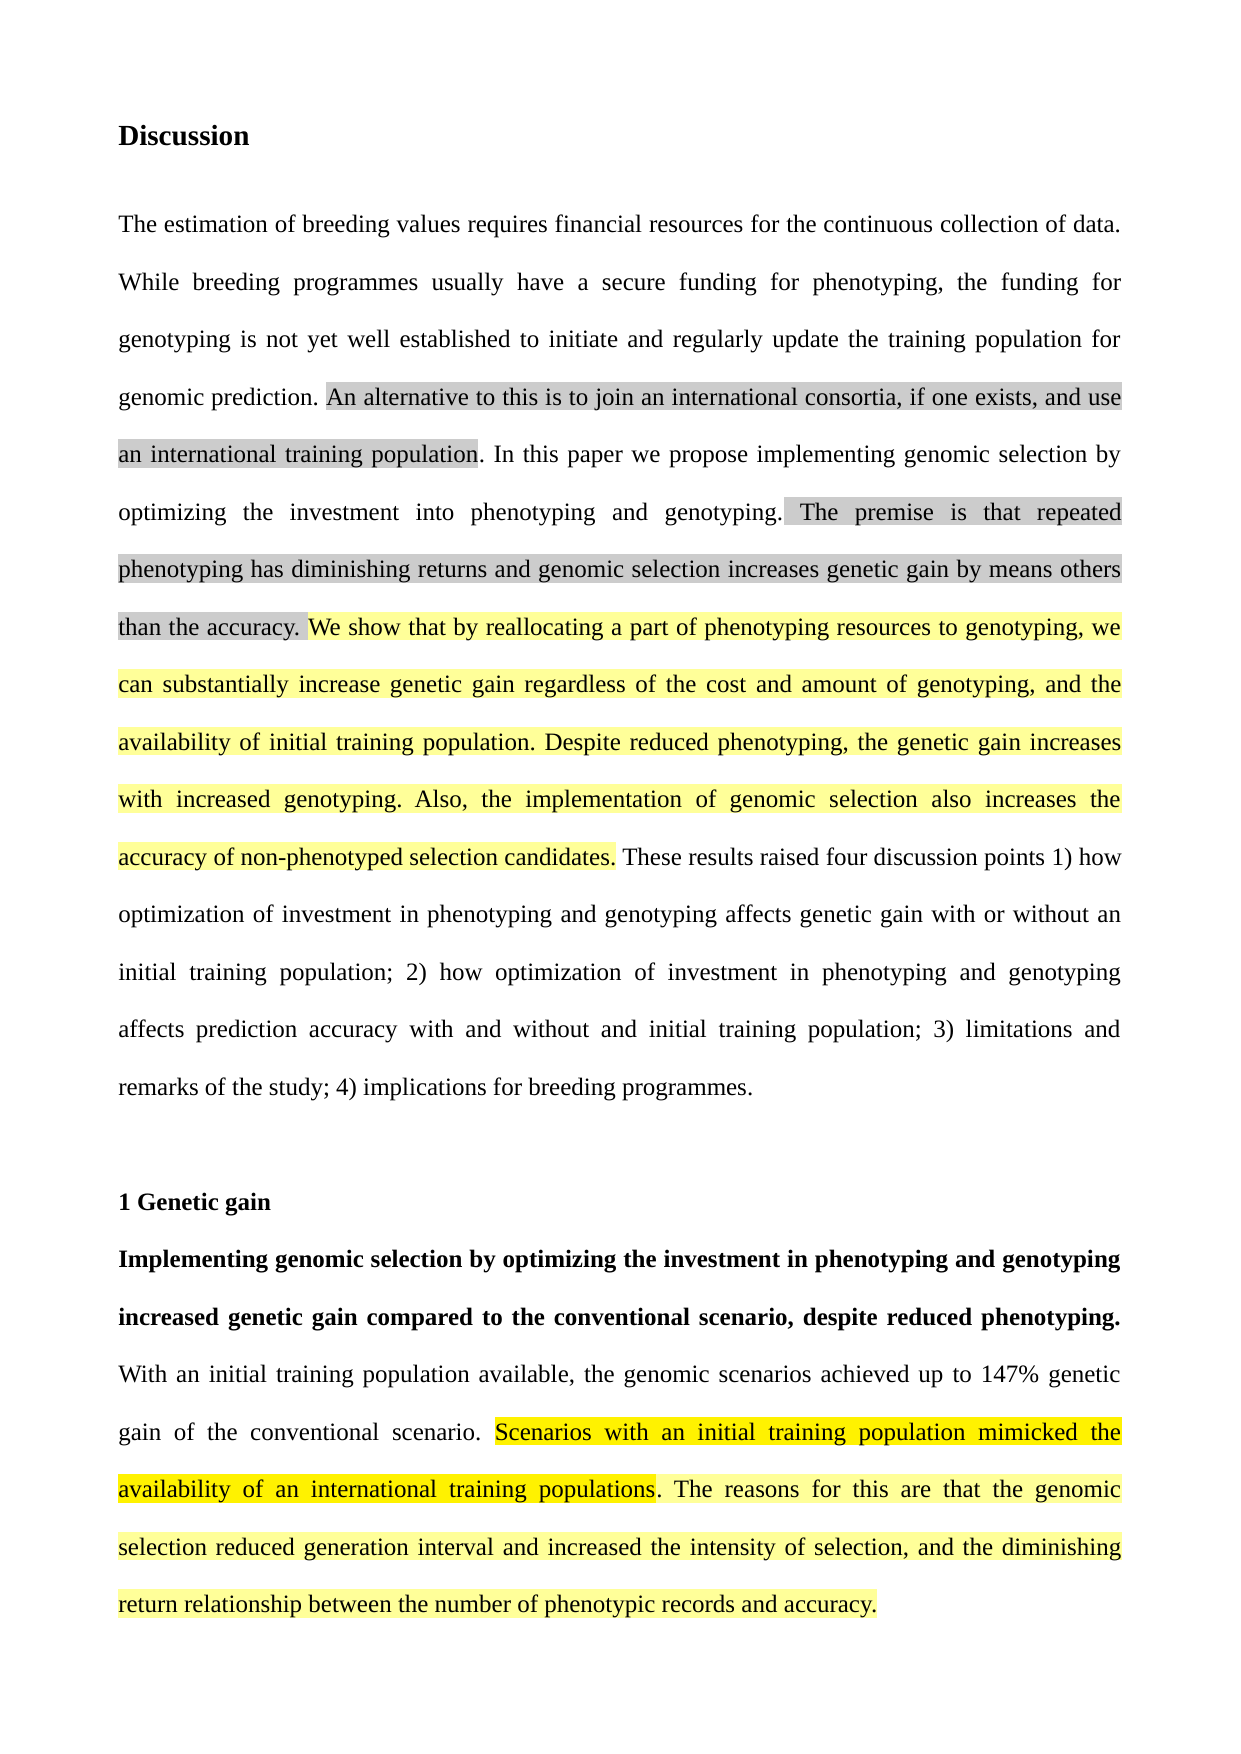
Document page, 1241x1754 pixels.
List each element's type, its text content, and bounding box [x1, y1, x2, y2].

text The estimation of breeding values requires financial resources for the continuous collection of data. While breeding programmes usually have a secure funding for phenotyping, the funding for genotyping is not yet well established to initiate and regularly update the training population for genomic prediction. An alternative to this is to join an international consortia, if one exists, and use an international training population. In this paper we propose implementing genomic selection by optimizing the investment into phenotyping and genotyping. The premise is that repeated phenotyping has diminishing returns and genomic selection increases genetic gain by means others than the accuracy. We show that by reallocating a part of phenotyping resources to genotyping, we can substantially increase genetic gain regardless of the cost and amount of genotyping, and the availability of initial training population. Despite reduced phenotyping, the genetic gain increases with increased genotyping. Also, the implementation of genomic selection also increases the accuracy of non-phenotyped selection candidates. These results raised four discussion points 1) how optimization of investment in phenotyping and genotyping affects genetic gain with or without an initial training population; 2) how optimization of investment in phenotyping and genotyping affects prediction accuracy with and without and initial training population; 3) limitations and remarks of the study; 4) implications for breeding programmes. [118, 209, 1122, 1100]
text 1 Genetic gain [118, 1187, 1122, 1215]
text Implementing genomic selection by optimizing the investment in phenotyping and genotyping increased genetic gain compared to the conventional scenario, despite reduced phenotyping. With an initial training population available, the genomic scenarios achieved up to 147% genetic gain of the conventional scenario. Scenarios with an initial training population mimicked the availability of an international training populations. The reasons for this are that the genomic selection reduced generation interval and increased the intensity of selection, and the diminishing return relationship between the number of phenotypic records and accuracy. [118, 1244, 1122, 1618]
text Discussion [118, 118, 1122, 152]
